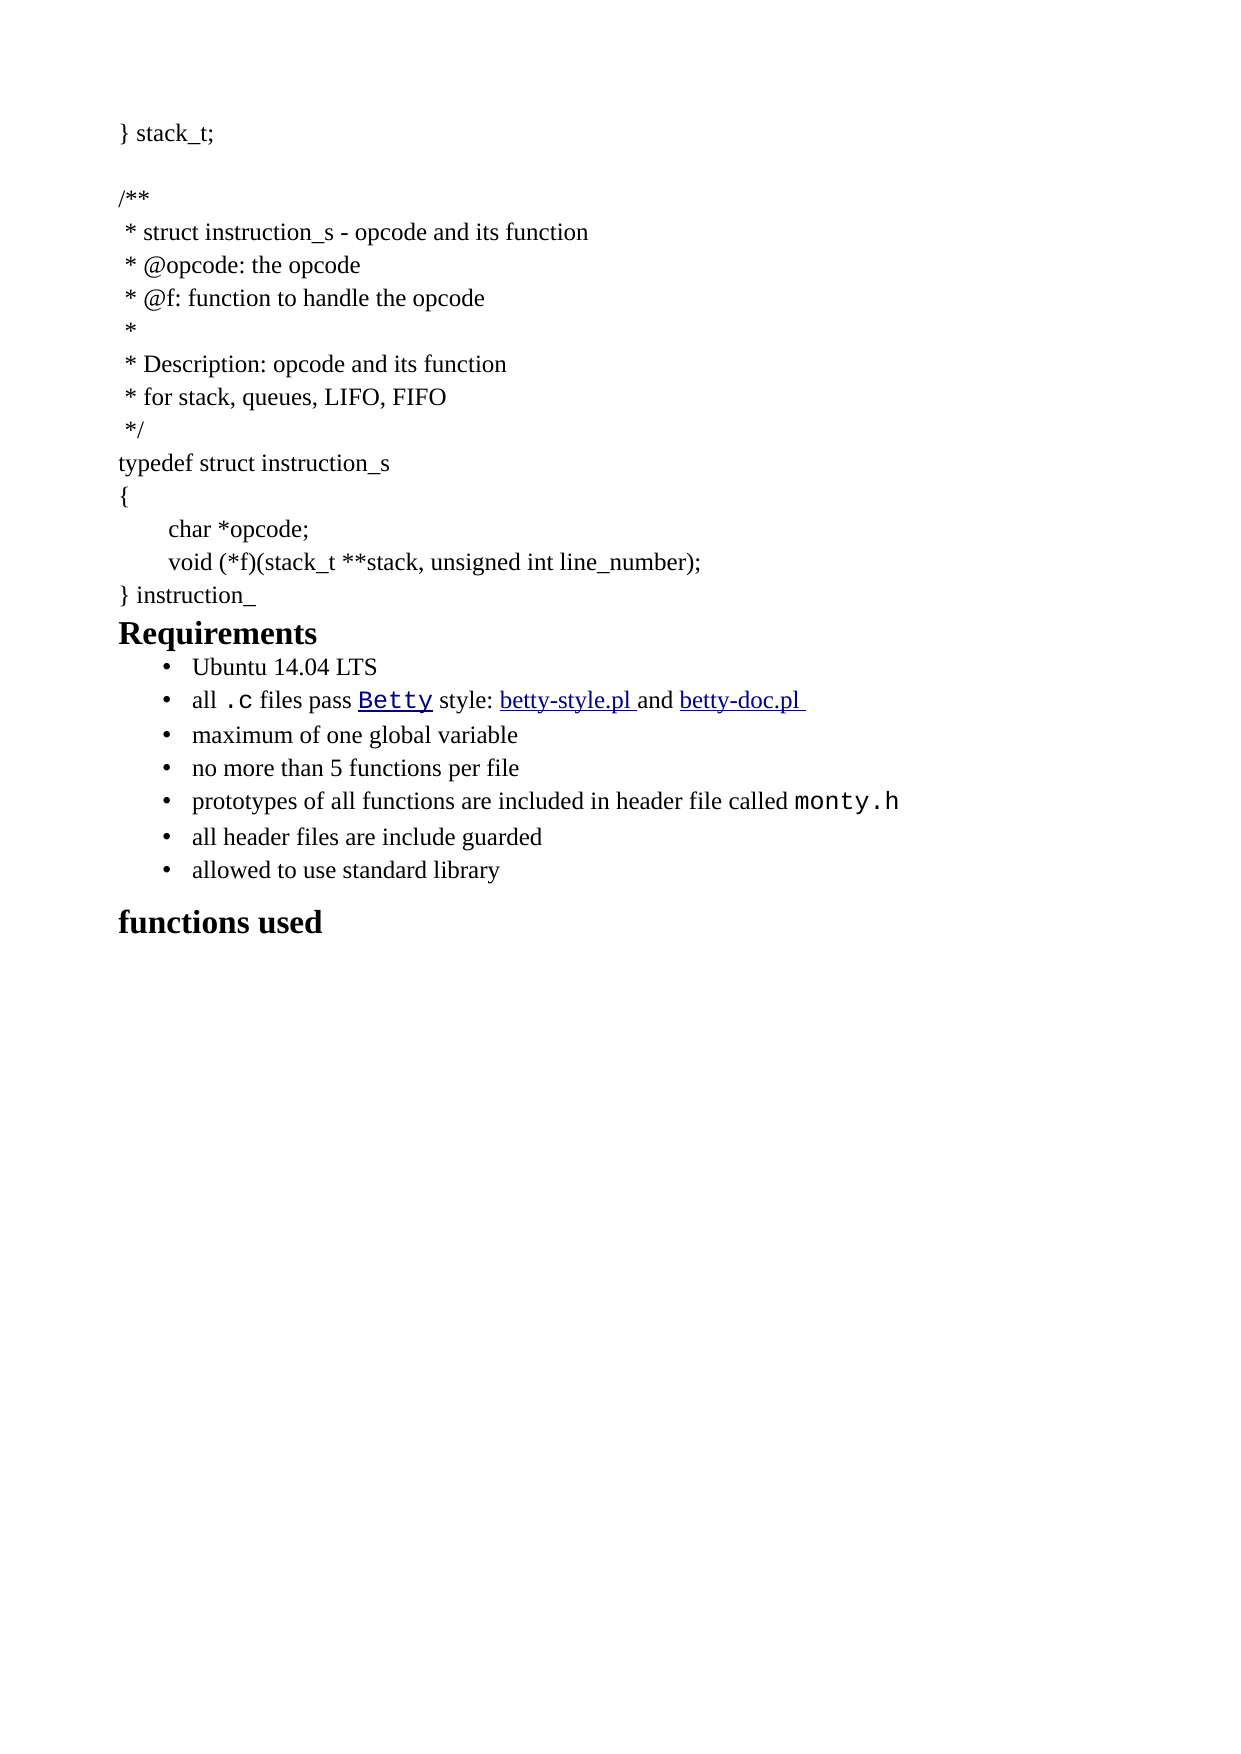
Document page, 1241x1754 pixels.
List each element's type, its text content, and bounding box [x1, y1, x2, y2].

text void (*f)(stack_t **stack, unsigned int line_number); [118, 547, 1122, 576]
text } stack_t; [118, 118, 1122, 147]
list no more than 5 functions per file [162, 753, 1122, 782]
text char *opcode; [118, 514, 1122, 543]
list Ubuntu 14.04 LTS [162, 652, 1122, 681]
list maximum of one global variable [162, 720, 1122, 749]
text * for stack, queues, LIFO, FIFO [118, 382, 1122, 411]
text * [118, 316, 1122, 345]
text } instruction_ [118, 580, 1122, 609]
list allowed to use standard library [162, 855, 1122, 883]
list all header files are include guarded [162, 822, 1122, 850]
text * @f: function to handle the opcode [118, 283, 1122, 312]
text */ [118, 415, 1122, 444]
text /** [118, 184, 1122, 213]
text typedef struct instruction_s [118, 448, 1122, 477]
subtitle Requirements [118, 613, 1122, 652]
text * struct instruction_s - opcode and its function [118, 217, 1122, 246]
text * @opcode: the opcode [118, 250, 1122, 279]
text functions used [118, 902, 1122, 941]
text { [118, 481, 1122, 510]
list prototypes of all functions are included in header file called monty.h [162, 786, 1122, 817]
text * Description: opcode and its function [118, 349, 1122, 378]
list all .c files pass Betty style: betty-style.pl and betty-doc.pl [162, 685, 1122, 716]
